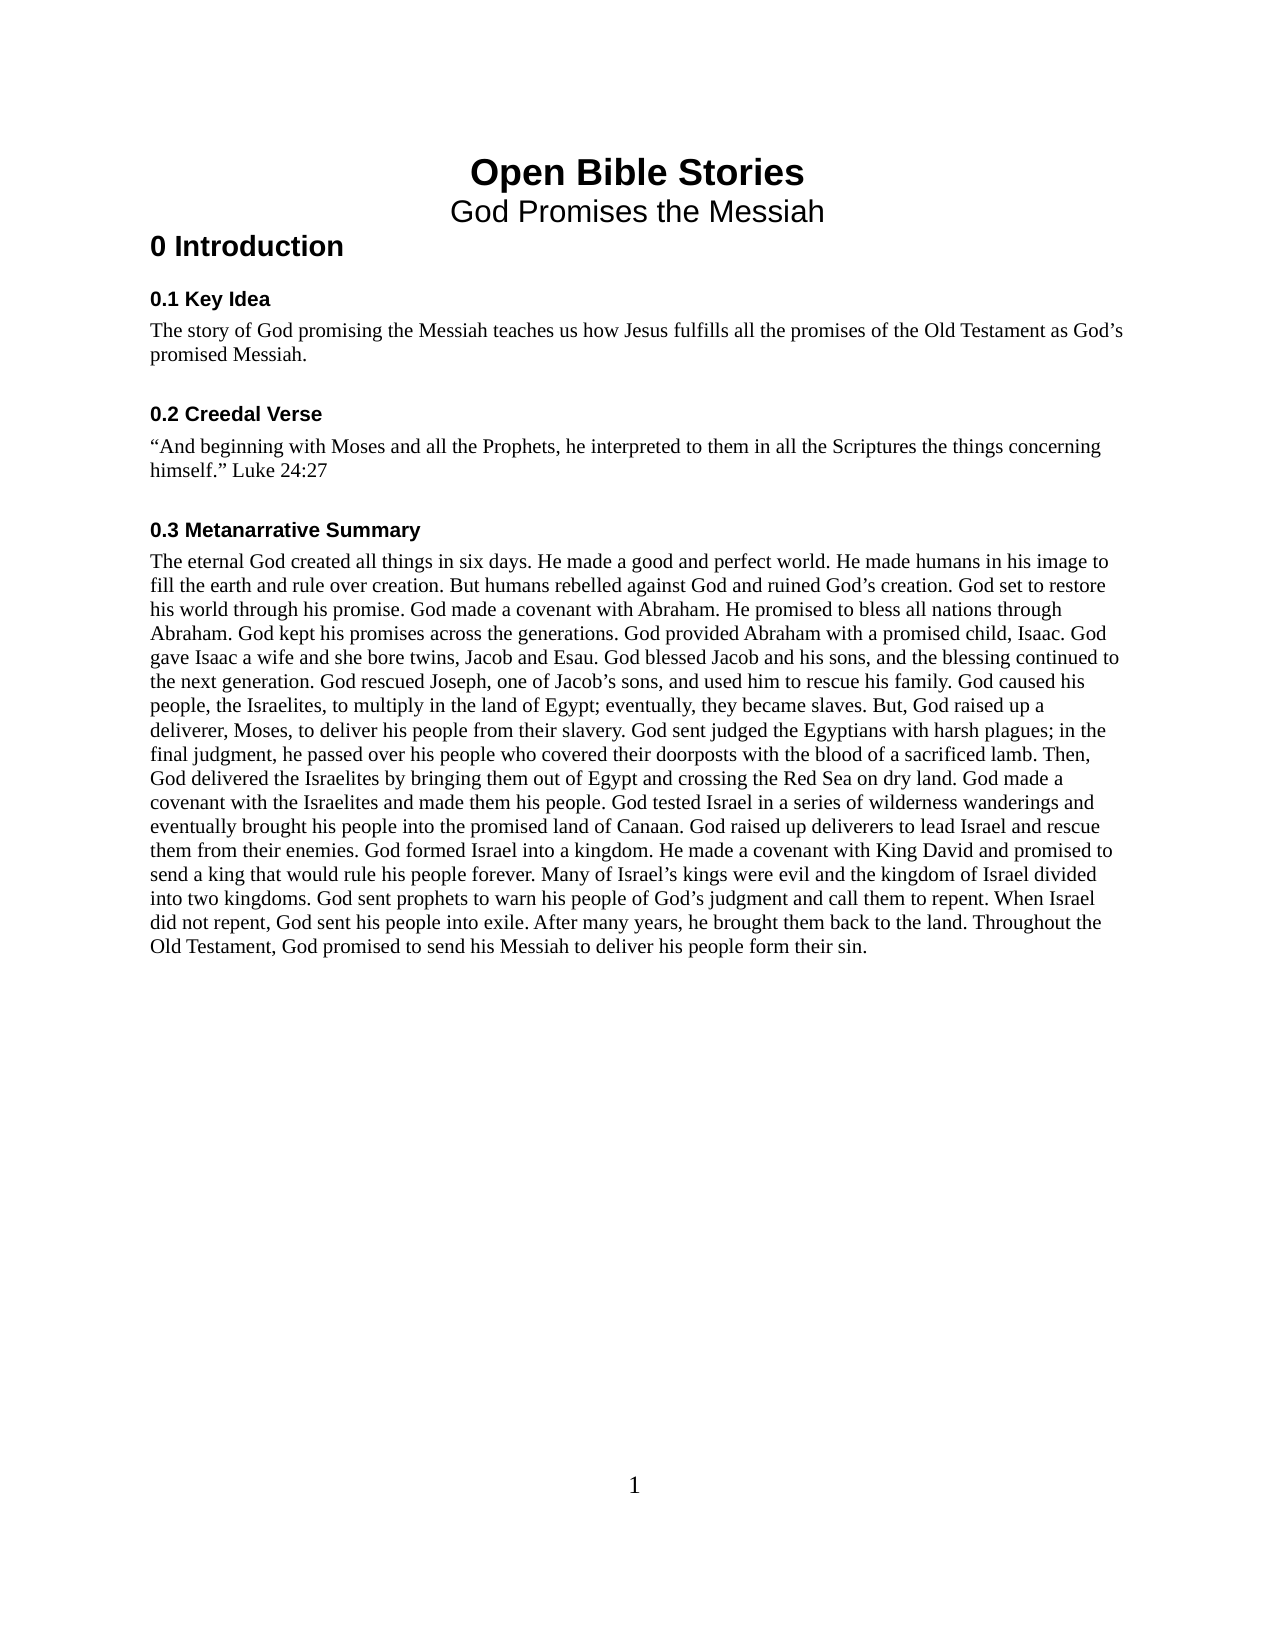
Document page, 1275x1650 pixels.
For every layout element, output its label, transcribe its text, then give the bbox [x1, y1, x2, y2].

subtitle 0.3 Metanarrative Summary [150, 518, 1125, 542]
text The story of God promising the Messiah teaches us how Jesus fulfills all the promises of the Old Testament as God’s promised Messiah. [150, 318, 1125, 366]
subtitle God Promises the Messiah [150, 193, 1125, 229]
subtitle 0.2 Creedal Verse [150, 402, 1125, 426]
subtitle 0.1 Key Idea [150, 287, 1125, 311]
text “And beginning with Moses and all the Prophets, he interpreted to them in all the Scriptures the things concerning himself.” Luke 24:27 [150, 433, 1125, 482]
title Open Bible Stories [150, 150, 1125, 193]
text The eternal God created all things in six days. He made a good and perfect world. He made humans in his image to fill the earth and rule over creation. But humans rebelled against God and ruined God’s creation. God set to restore his world through his promise. God made a covenant with Abraham. He promised to bless all nations through Abraham. God kept his promises across the generations. God provided Abraham with a promised child, Isaac. God gave Isaac a wife and she bore twins, Jacob and Esau. God blessed Jacob and his sons, and the blessing continued to the next generation. God rescued Joseph, one of Jacob’s sons, and used him to rescue his family. God caused his people, the Israelites, to multiply in the land of Egypt; eventually, they became slaves. But, God raised up a deliverer, Moses, to deliver his people from their slavery. God sent judged the Egyptians with harsh plagues; in the final judgment, he passed over his people who covered their doorposts with the blood of a sacrificed lamb. Then, God delivered the Israelites by bringing them out of Egypt and crossing the Red Sea on dry land. God made a covenant with the Israelites and made them his people. God tested Israel in a series of wilderness wanderings and eventually brought his people into the promised land of Canaan. God raised up deliverers to lead Israel and rescue them from their enemies. God formed Israel into a kingdom. He made a covenant with King David and promised to send a king that would rule his people forever. Many of Israel’s kings were evil and the kingdom of Israel divided into two kingdoms. God sent prophets to warn his people of God’s judgment and call them to repent. When Israel did not repent, God sent his people into exile. After many years, he brought them back to the land. Throughout the Old Testament, God promised to send his Messiah to deliver his people form their sin. [150, 549, 1125, 958]
subtitle 0 Introduction [150, 229, 1125, 263]
